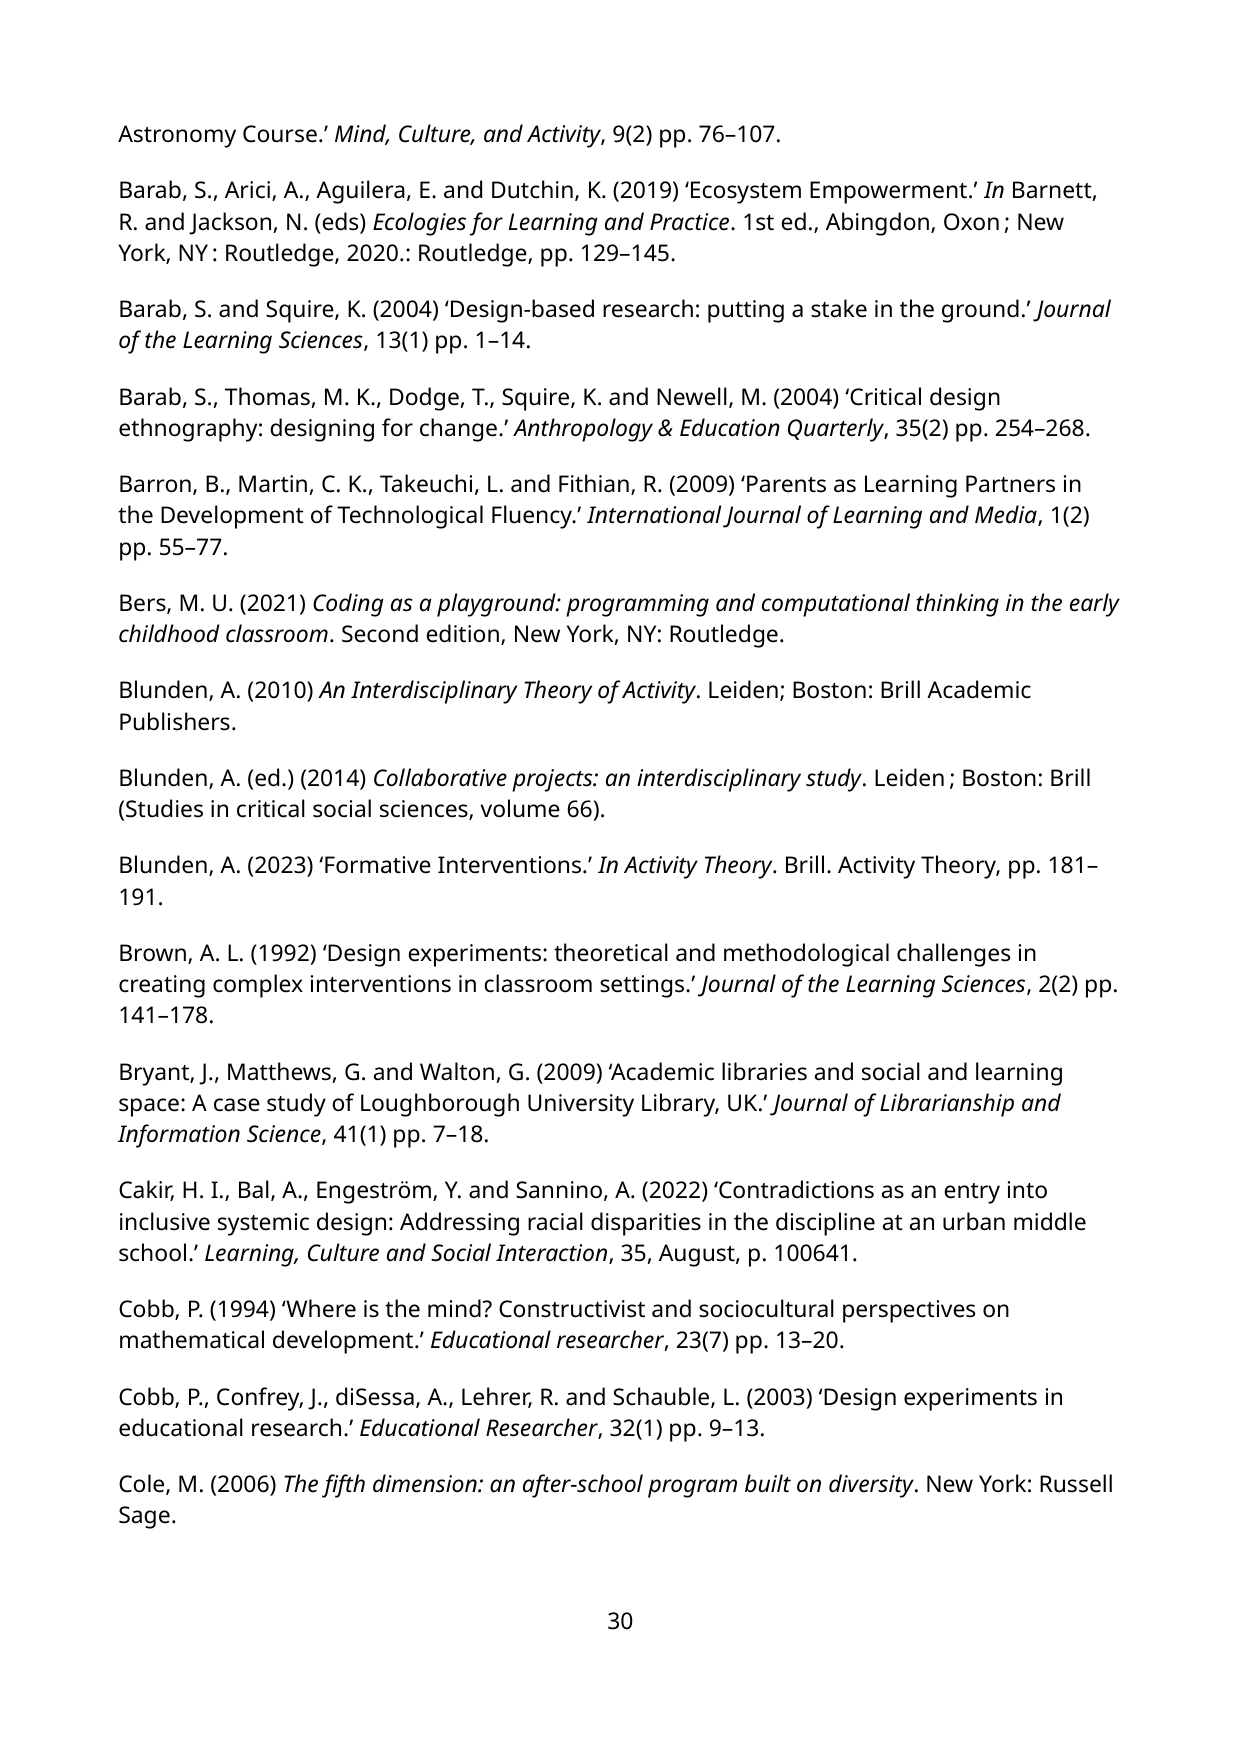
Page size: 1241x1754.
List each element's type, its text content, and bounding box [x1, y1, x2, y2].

text Blunden, A. (2023) ‘Formative Interventions.’ In Activity Theory. Brill. Activity Theory, pp. 181–191. [118, 849, 1122, 912]
text Cobb, P. (1994) ‘Where is the mind? Constructivist and sociocultural perspectives on mathematical development.’ Educational researcher, 23(7) pp. 13–20. [118, 1293, 1122, 1356]
text Blunden, A. (2010) An Interdisciplinary Theory of Activity. Leiden; Boston: Brill Academic Publishers. [118, 674, 1122, 737]
text Bers, M. U. (2021) Coding as a playground: programming and computational thinking in the early childhood classroom. Second edition, New York, NY: Routledge. [118, 587, 1122, 649]
text Blunden, A. (ed.) (2014) Collaborative projects: an interdisciplinary study. Leiden ; Boston: Brill (Studies in critical social sciences, volume 66). [118, 762, 1122, 824]
text Barab, S., Thomas, M. K., Dodge, T., Squire, K. and Newell, M. (2004) ‘Critical design ethnography: designing for change.’ Anthropology & Education Quarterly, 35(2) pp. 254–268. [118, 381, 1122, 443]
text Barab, S. and Squire, K. (2004) ‘Design-based research: putting a stake in the ground.’ Journal of the Learning Sciences, 13(1) pp. 1–14. [118, 293, 1122, 356]
text Barron, B., Martin, C. K., Takeuchi, L. and Fithian, R. (2009) ‘Parents as Learning Partners in the Development of Technological Fluency.’ International Journal of Learning and Media, 1(2) pp. 55–77. [118, 468, 1122, 562]
text Cobb, P., Confrey, J., diSessa, A., Lehrer, R. and Schauble, L. (2003) ‘Design experiments in educational research.’ Educational Researcher, 32(1) pp. 9–13. [118, 1381, 1122, 1443]
text Barab, S., Arici, A., Aguilera, E. and Dutchin, K. (2019) ‘Ecosystem Empowerment.’ In Barnett, R. and Jackson, N. (eds) Ecologies for Learning and Practice. 1st ed., Abingdon, Oxon ; New York, NY : Routledge, 2020.: Routledge, pp. 129–145. [118, 174, 1122, 268]
text Brown, A. L. (1992) ‘Design experiments: theoretical and methodological challenges in creating complex interventions in classroom settings.’ Journal of the Learning Sciences, 2(2) pp. 141–178. [118, 937, 1122, 1031]
text Astronomy Course.’ Mind, Culture, and Activity, 9(2) pp. 76–107. [118, 118, 1122, 149]
text Cole, M. (2006) The fifth dimension: an after-school program built on diversity. New York: Russell Sage. [118, 1468, 1122, 1531]
text Bryant, J., Matthews, G. and Walton, G. (2009) ‘Academic libraries and social and learning space: A case study of Loughborough University Library, UK.’ Journal of Librarianship and Information Science, 41(1) pp. 7–18. [118, 1056, 1122, 1149]
text Cakir, H. I., Bal, A., Engeström, Y. and Sannino, A. (2022) ‘Contradictions as an entry into inclusive systemic design: Addressing racial disparities in the discipline at an urban middle school.’ Learning, Culture and Social Interaction, 35, August, p. 100641. [118, 1174, 1122, 1268]
